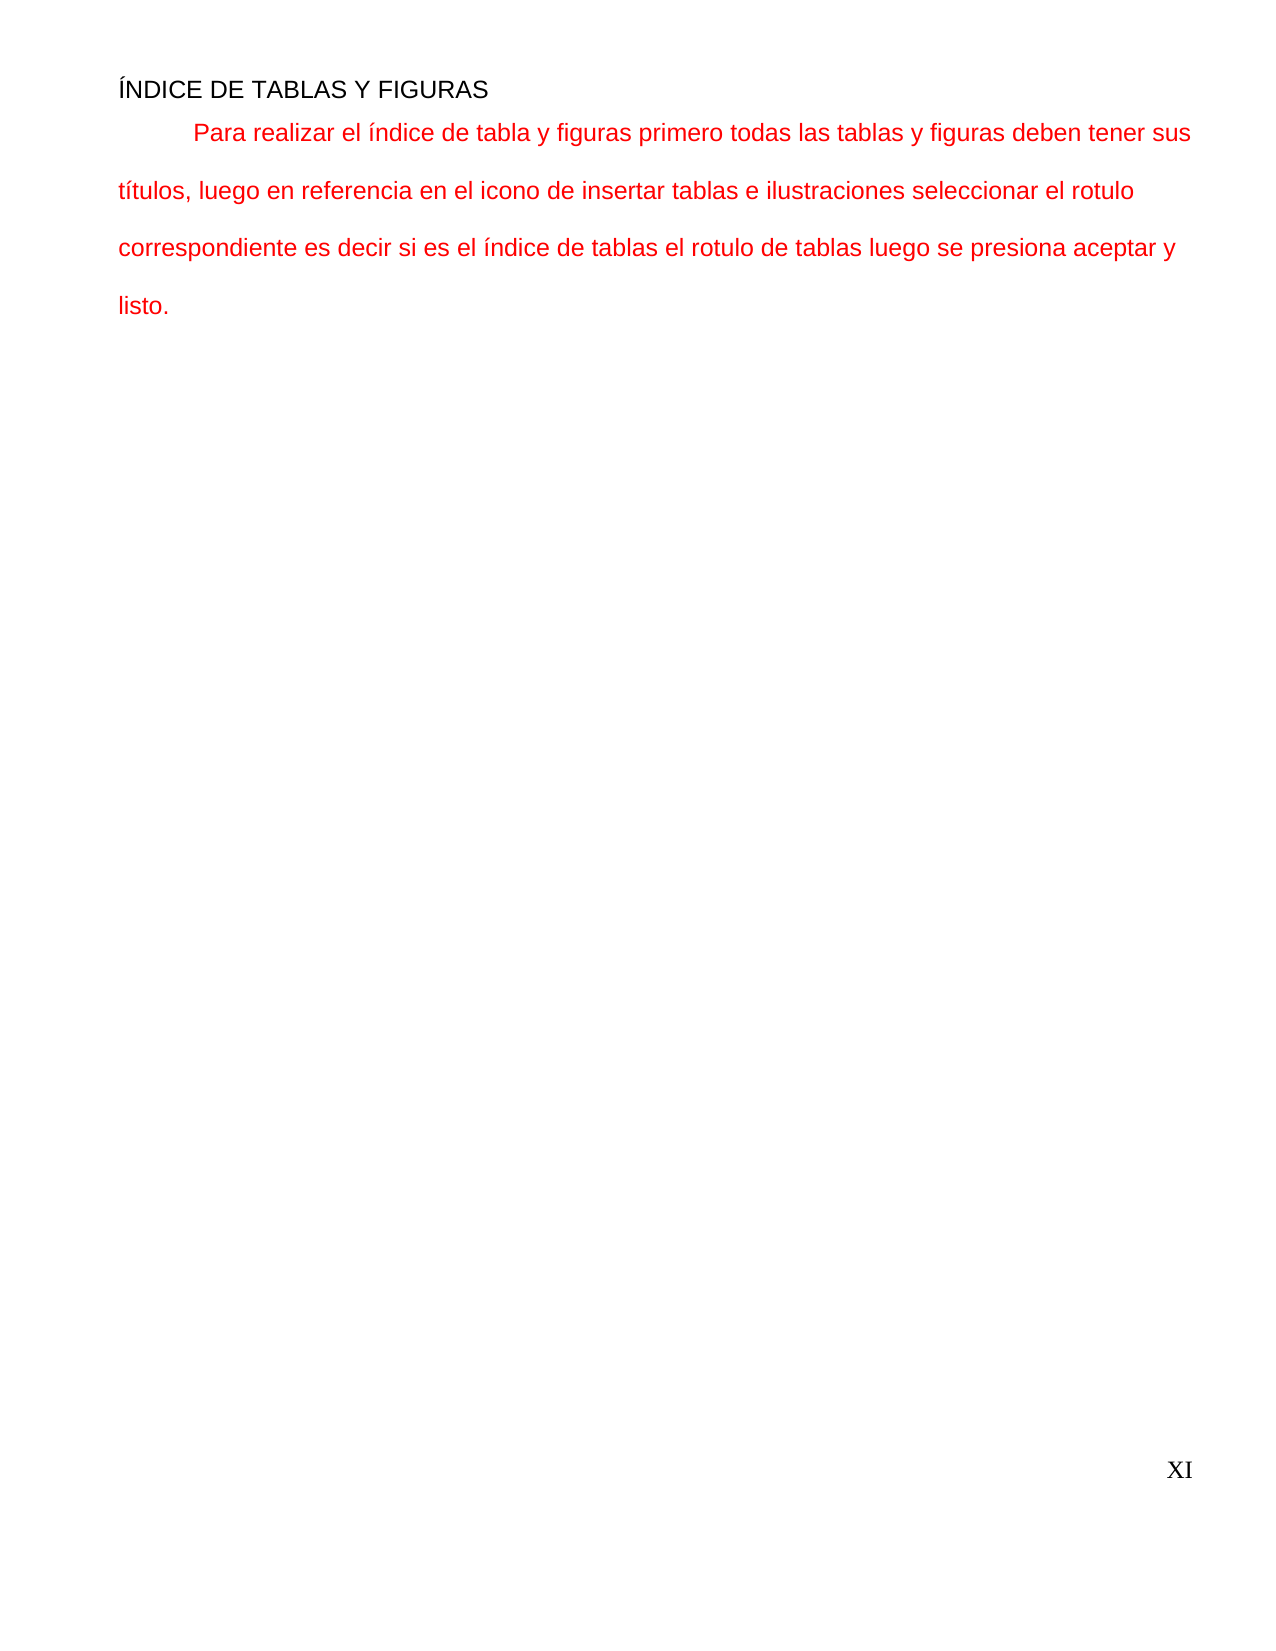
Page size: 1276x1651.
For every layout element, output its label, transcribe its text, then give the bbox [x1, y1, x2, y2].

text ÍNDICE DE TABLAS Y FIGURAS [118, 75, 1204, 104]
text Para realizar el índice de tabla y figuras primero todas las tablas y figuras deben tener sus títulos, luego en referencia en el icono de insertar tablas e ilustraciones seleccionar el rotulo correspondiente es decir si es el índice de tablas el rotulo de tablas luego se presiona aceptar y listo. [118, 118, 1204, 319]
